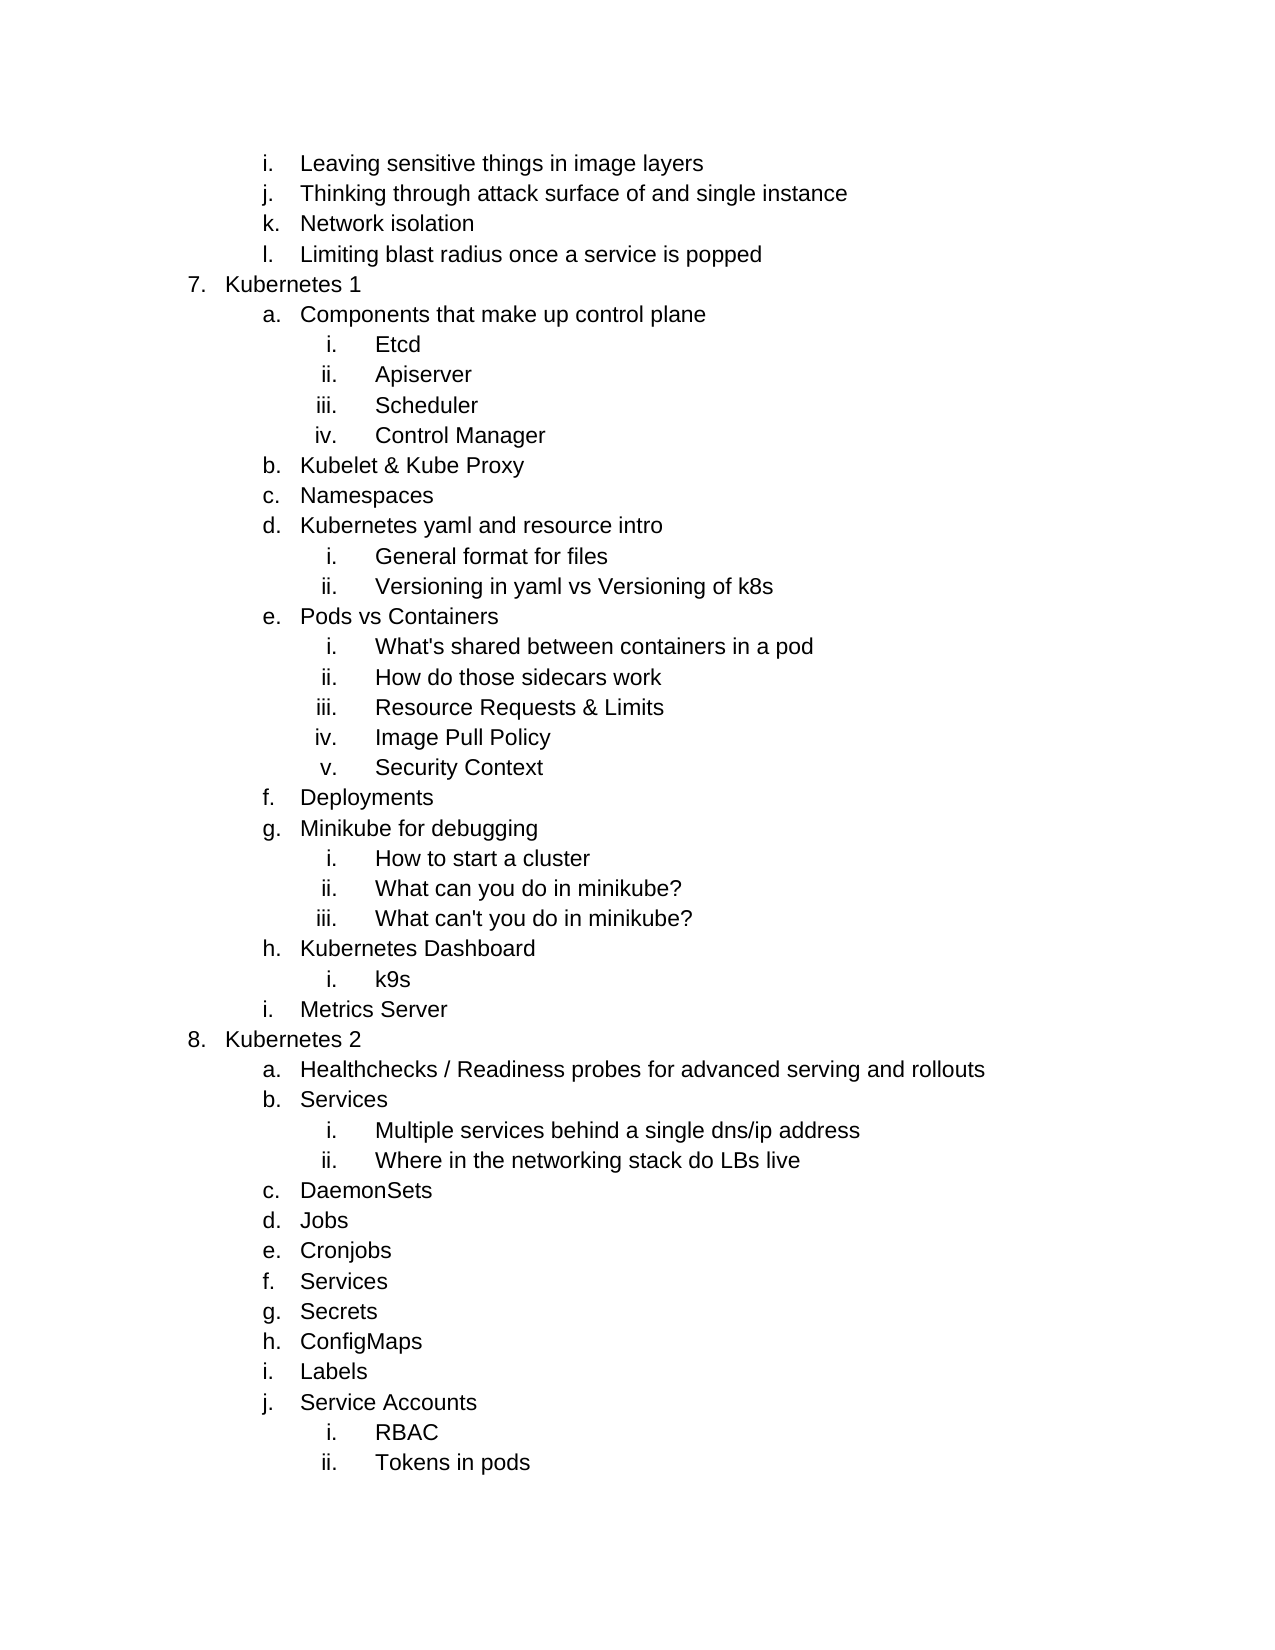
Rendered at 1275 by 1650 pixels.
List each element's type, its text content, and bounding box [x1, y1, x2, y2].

list Control Manager [337, 422, 1125, 448]
list Services [262, 1268, 1125, 1294]
list Versioning in yaml vs Versioning of k8s [337, 573, 1125, 599]
list Kubernetes Dashboard [262, 935, 1125, 962]
list Scheduler [337, 392, 1125, 418]
list What can't you do in minikube? [337, 905, 1125, 932]
list Resource Requests & Limits [337, 694, 1125, 720]
list Secrets [262, 1298, 1125, 1324]
list Labels [262, 1358, 1125, 1385]
list Metrics Server [262, 996, 1125, 1022]
list DaemonSets [262, 1177, 1125, 1203]
list Healthchecks / Readiness probes for advanced serving and rollouts [262, 1056, 1125, 1083]
list Jobs [262, 1207, 1125, 1234]
list Tokens in pods [337, 1449, 1125, 1475]
list Network isolation [262, 210, 1125, 237]
list Etcd [337, 331, 1125, 358]
list Pods vs Containers [262, 603, 1125, 629]
list What's shared between containers in a pod [337, 633, 1125, 660]
list How to start a cluster [337, 845, 1125, 871]
list Thinking through attack surface of and single instance [262, 180, 1125, 207]
list Namespaces [262, 482, 1125, 509]
list What can you do in minikube? [337, 875, 1125, 901]
list Where in the networking stack do LBs live [337, 1147, 1125, 1173]
list Multiple services behind a single dns/ip address [337, 1117, 1125, 1143]
list RBAC [337, 1419, 1125, 1445]
list Deployments [262, 784, 1125, 811]
list Kubernetes 1 [187, 271, 1125, 297]
list Cronjobs [262, 1237, 1125, 1264]
list ConfigMaps [262, 1328, 1125, 1354]
list Security Context [337, 754, 1125, 781]
list How do those sidecars work [337, 663, 1125, 690]
list Components that make up control plane [262, 301, 1125, 327]
list Service Accounts [262, 1388, 1125, 1415]
list Kubelet & Kube Proxy [262, 452, 1125, 478]
list Kubernetes 2 [187, 1026, 1125, 1052]
list k9s [337, 966, 1125, 992]
list Kubernetes yaml and resource intro [262, 512, 1125, 539]
list Minikube for debugging [262, 814, 1125, 841]
list Limiting blast radius once a service is popped [262, 241, 1125, 267]
list Services [262, 1086, 1125, 1113]
list Leaving sensitive things in image layers [262, 150, 1125, 176]
list General format for files [337, 543, 1125, 569]
list Apiserver [337, 361, 1125, 388]
list Image Pull Policy [337, 724, 1125, 750]
